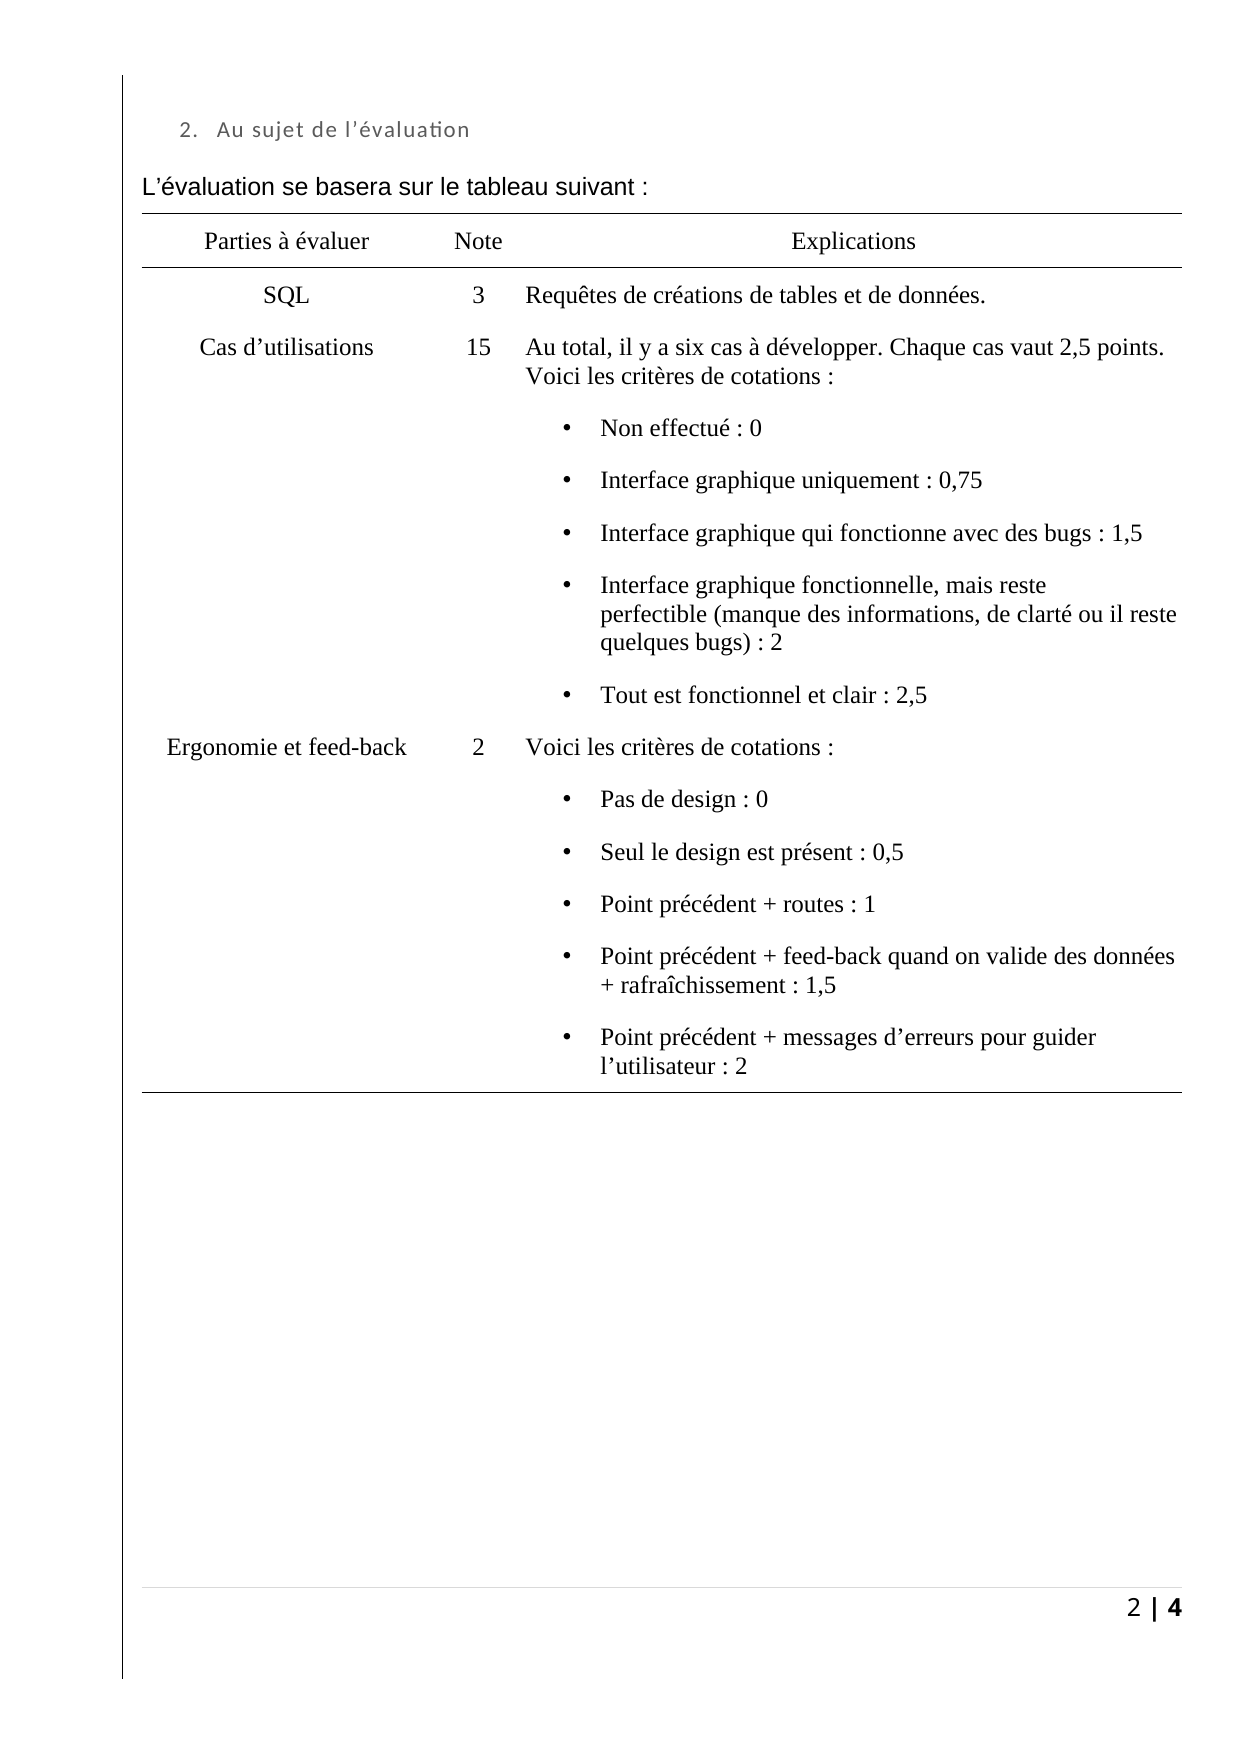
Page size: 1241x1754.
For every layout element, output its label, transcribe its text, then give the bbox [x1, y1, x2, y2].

table_cell Ergonomie et feed-back [142, 720, 431, 1091]
table_header Explications [525, 214, 1182, 266]
table_header Parties à évaluer [142, 214, 431, 266]
subtitle Au sujet de l’évaluation [179, 116, 1182, 143]
table_cell 2 [431, 720, 525, 1091]
text L’évaluation se basera sur le tableau suivant : [142, 172, 1182, 201]
table_cell 3 [431, 268, 525, 320]
table_cell 15 [431, 320, 525, 720]
table_cell Voici les critères de cotations : Pas de design : 0 Seul le design est présent : 0,5 Point précédent + routes : 1 Point précédent + feed-back quand on valide des données + rafraîchissement : 1,5 Point précédent + messages d’erreurs pour guider l’utilisateur : 2 [525, 720, 1182, 1091]
table_cell Cas d’utilisations [142, 320, 431, 720]
table_cell Au total, il y a six cas à développer. Chaque cas vaut 2,5 points. Voici les critères de cotations : Non effectué : 0 Interface graphique uniquement : 0,75 Interface graphique qui fonctionne avec des bugs : 1,5 Interface graphique fonctionnelle, mais reste perfectible (manque des informations, de clarté ou il reste quelques bugs) : 2 Tout est fonctionnel et clair : 2,5 [525, 320, 1182, 720]
table_cell SQL [142, 268, 431, 320]
table_header Note [431, 214, 525, 266]
table_cell Requêtes de créations de tables et de données. [525, 268, 1182, 320]
